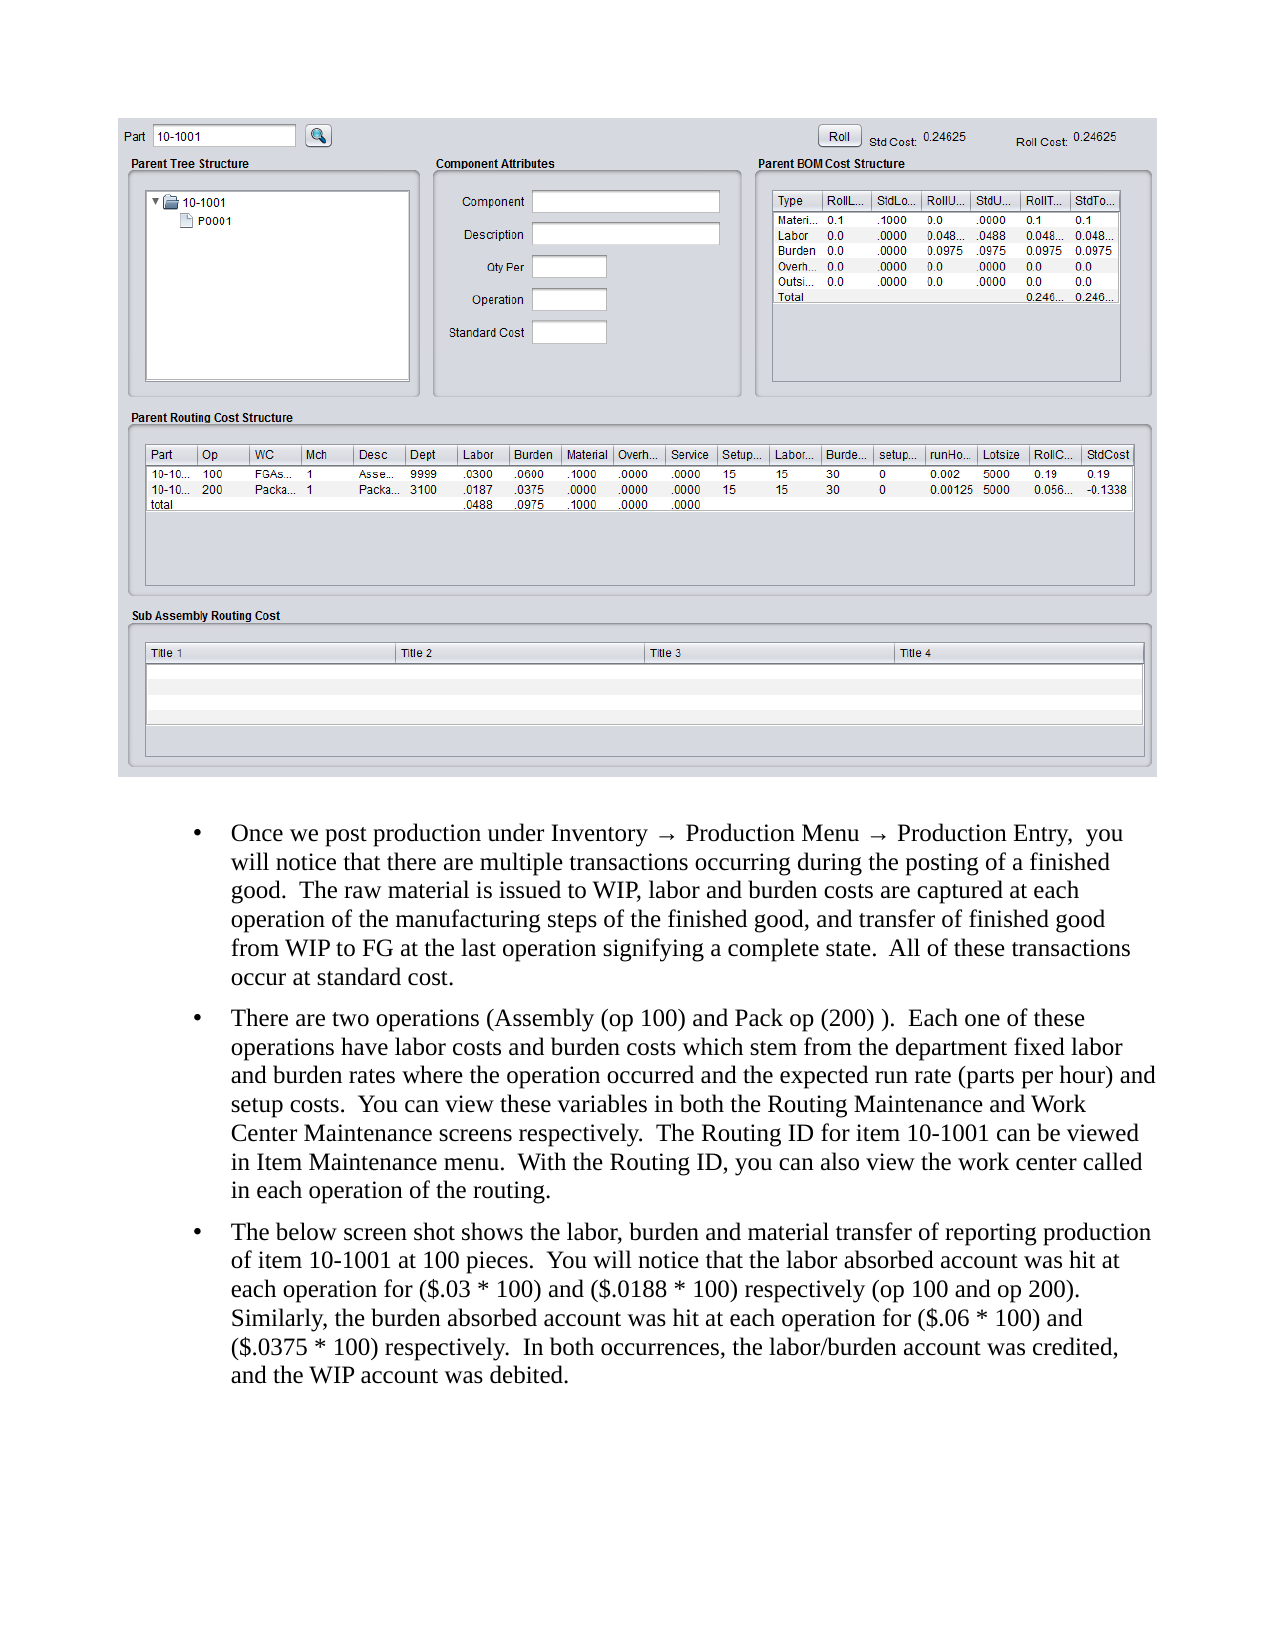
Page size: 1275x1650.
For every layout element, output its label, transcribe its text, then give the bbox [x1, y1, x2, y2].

picture [118, 118, 1157, 777]
list The below screen shot shows the labor, burden and material transfer of reporting production of item 10-1001 at 100 pieces. You will notice that the labor absorbed account was hit at each operation for ($.03 * 100) and ($.0188 * 100) respectively (op 100 and op 200). Similarly, the burden absorbed account was hit at each operation for ($.06 * 100) and ($.0375 * 100) respectively. In both occurrences, the labor/burden account was credited, and the WIP account was debited. [193, 1217, 1157, 1389]
list There are two operations (Assembly (op 100) and Pack op (200) ). Each one of these operations have labor costs and burden costs which stem from the department fixed labor and burden rates where the operation occurred and the expected run rate (parts per hour) and setup costs. You can view these variables in both the Routing Maintenance and Work Center Maintenance screens respectively. The Routing ID for item 10-1001 can be viewed in Item Maintenance menu. With the Routing ID, you can also view the work center called in each operation of the routing. [193, 1003, 1157, 1204]
list Once we post production under Inventory → Production Menu → Production Entry, you will notice that there are multiple transactions occurring during the posting of a finished good. The raw material is issued to WIP, labor and burden costs are captured at each operation of the manufacturing steps of the finished good, and transfer of finished good from WIP to FG at the last operation signifying a complete state. All of these transactions occur at standard cost. [193, 818, 1157, 991]
